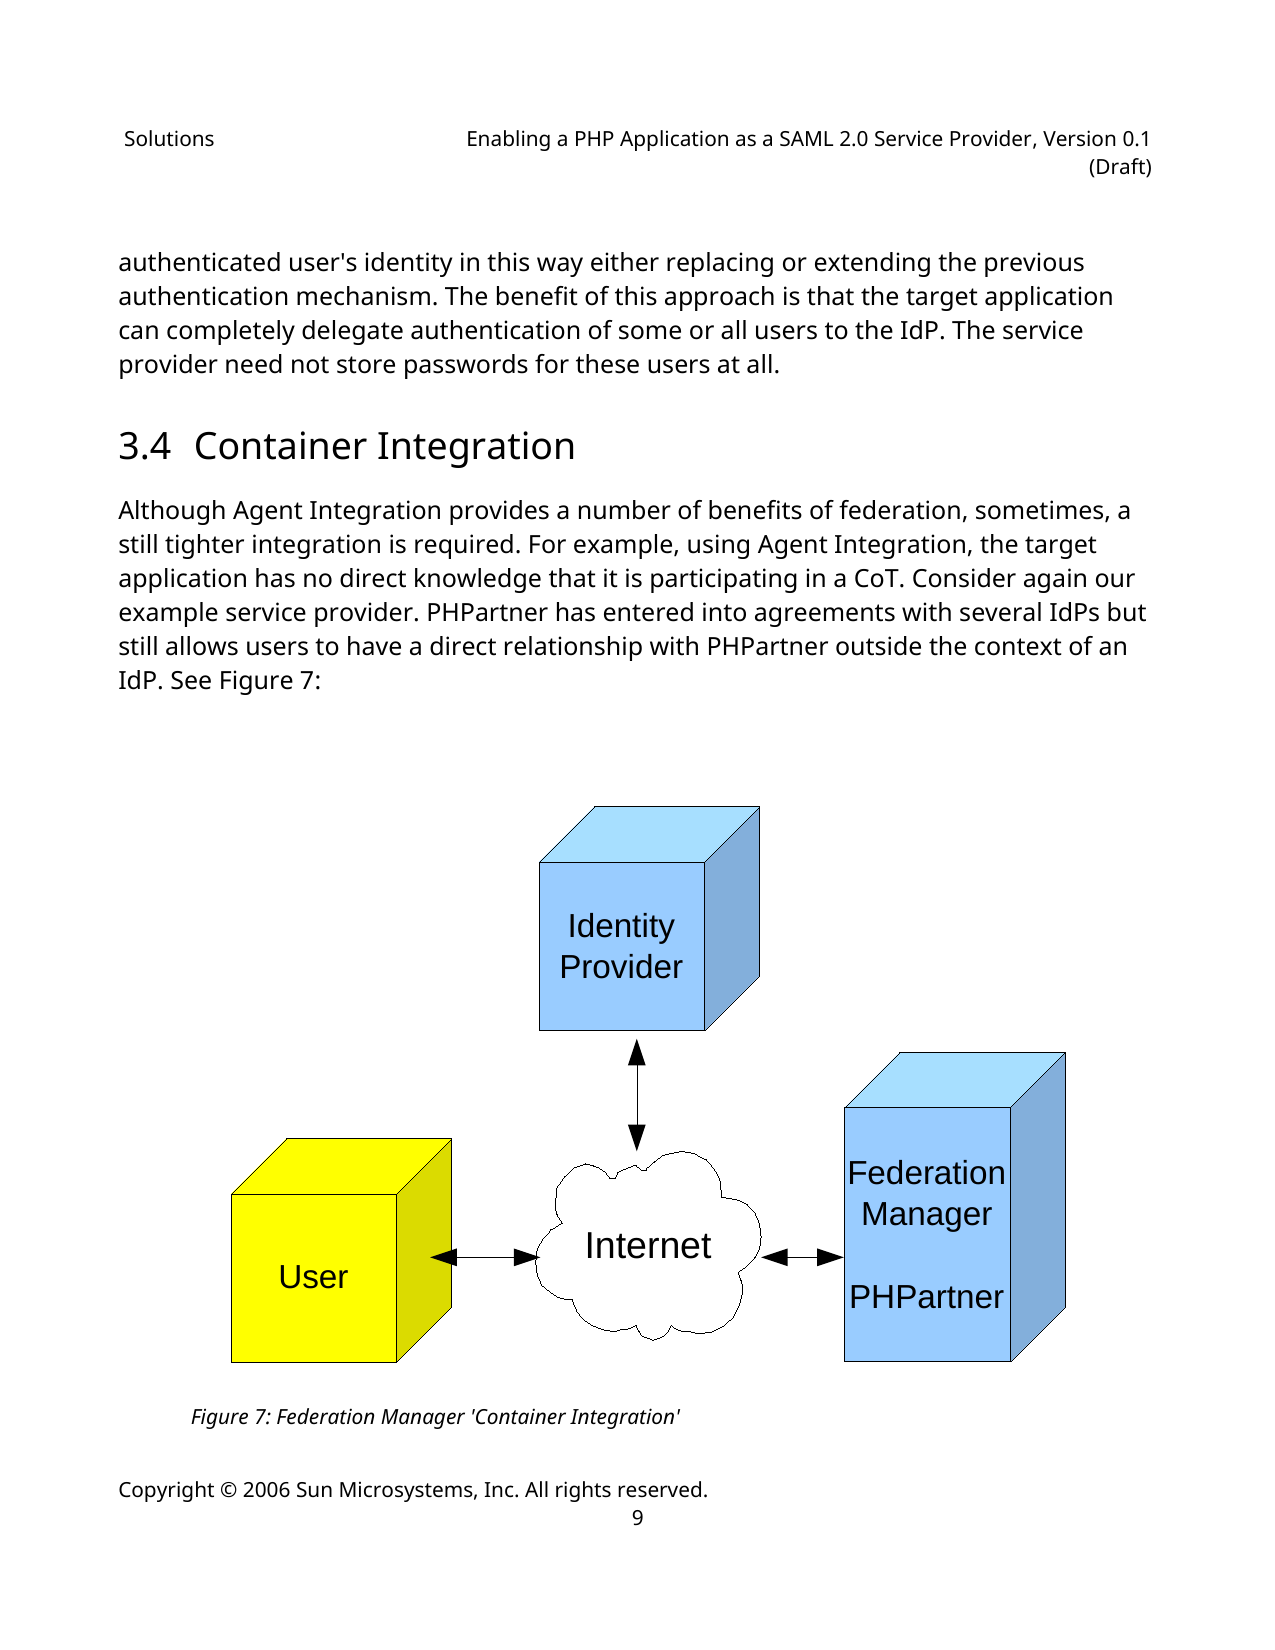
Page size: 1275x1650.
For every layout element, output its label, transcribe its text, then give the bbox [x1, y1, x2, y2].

text Although Agent Integration provides a number of benefits of federation, sometimes, a still tighter integration is required. For example, using Agent Integration, the target application has no direct knowledge that it is participating in a CoT. Consider again our example service provider. PHPartner has entered into agreements with several IdPs but still allows users to have a direct relationship with PHPartner outside the context of an IdP. See Figure 7: [118, 493, 1157, 697]
text authenticated user's identity in this way either replacing or extending the previous authentication mechanism. The benefit of this approach is that the target application can completely delegate authentication of some or all users to the IdP. The service provider need not store passwords for these users at all. [118, 245, 1157, 381]
subtitle Container Integration [118, 419, 1157, 470]
text Figure 7: Federation Manager 'Container Integration' [191, 722, 1084, 1431]
